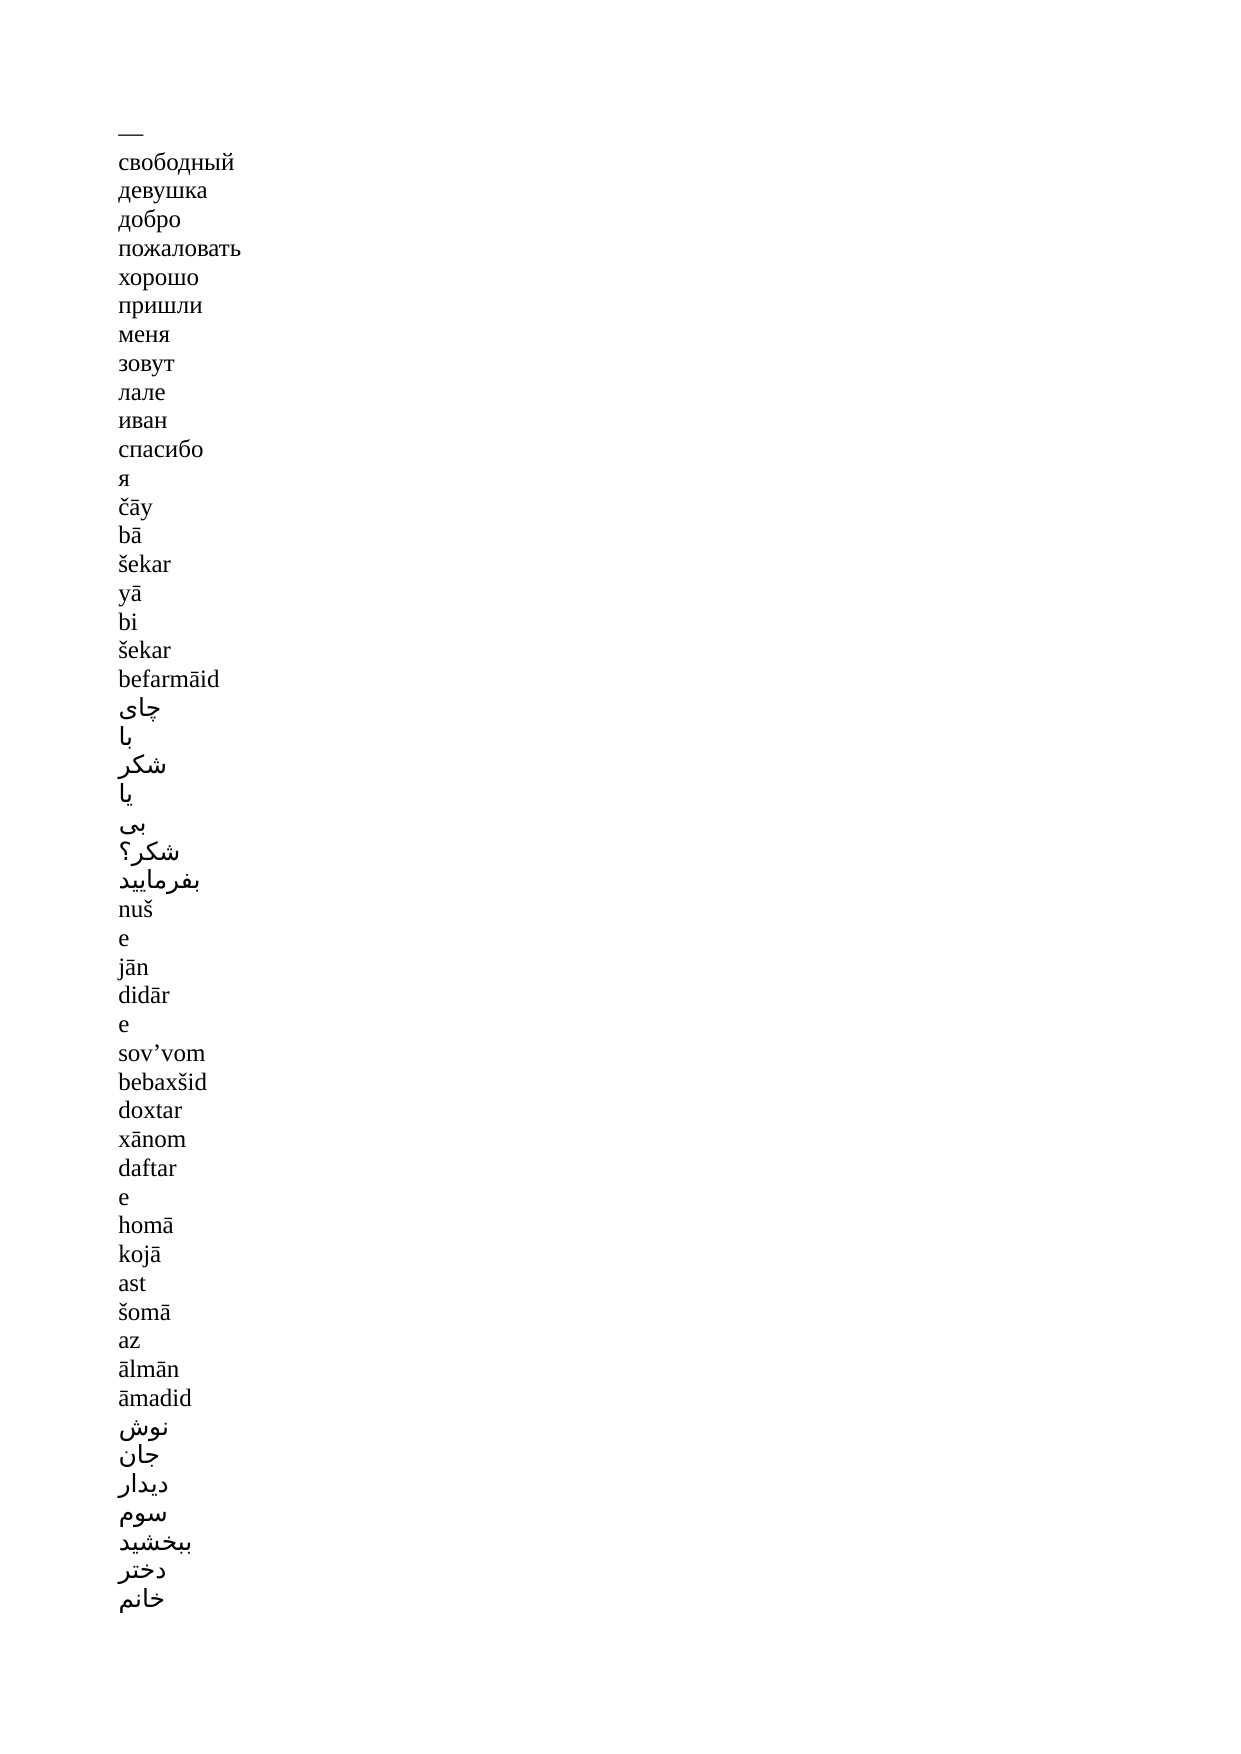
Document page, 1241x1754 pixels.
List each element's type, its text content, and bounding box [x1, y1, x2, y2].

text daftar [118, 1153, 1122, 1182]
text зовут [118, 348, 1122, 377]
text az [118, 1326, 1122, 1354]
text добро [118, 204, 1122, 233]
text nuš [118, 894, 1122, 923]
text sov’vom [118, 1038, 1122, 1067]
text با [118, 722, 1122, 751]
text ‫دیدار [118, 1469, 1122, 1498]
text homā [118, 1211, 1122, 1239]
text bebaxšid [118, 1067, 1122, 1096]
text doxtar [118, 1096, 1122, 1124]
text didār [118, 981, 1122, 1009]
text пришли [118, 291, 1122, 319]
text شكر؟‬ [118, 837, 1122, 866]
text ‫ببخشيد [118, 1527, 1122, 1556]
text befarmāid [118, 664, 1122, 693]
text e [118, 923, 1122, 952]
text خانم [118, 1584, 1122, 1613]
text شكر [118, 751, 1122, 779]
text ālmān [118, 1354, 1122, 1383]
text e [118, 1009, 1122, 1038]
text лале [118, 377, 1122, 406]
text یا [118, 779, 1122, 808]
text свободный [118, 147, 1122, 176]
text šekar [118, 636, 1122, 664]
text — [118, 118, 1122, 147]
text jān [118, 952, 1122, 981]
text e [118, 1182, 1122, 1211]
text меня [118, 319, 1122, 348]
text kojā [118, 1239, 1122, 1268]
text ‫نوش [118, 1412, 1122, 1441]
text девушка [118, 176, 1122, 204]
text سوم‬ [118, 1498, 1122, 1527]
text ‫چاى [118, 693, 1122, 722]
text دختر [118, 1556, 1122, 1584]
text āmadid [118, 1383, 1122, 1412]
text čāy [118, 492, 1122, 521]
text хорошо [118, 262, 1122, 291]
text xānom [118, 1124, 1122, 1153]
text šomā [118, 1297, 1122, 1326]
text bi [118, 607, 1122, 636]
text спасибо [118, 434, 1122, 463]
text bā [118, 521, 1122, 549]
text šekar [118, 549, 1122, 578]
text بى [118, 808, 1122, 837]
text иван [118, 406, 1122, 434]
text ast [118, 1268, 1122, 1297]
text пожаловать [118, 233, 1122, 262]
text جان‬ [118, 1441, 1122, 1469]
text yā [118, 578, 1122, 607]
text я [118, 463, 1122, 492]
text ‫بفرمایيد‬ [118, 866, 1122, 894]
